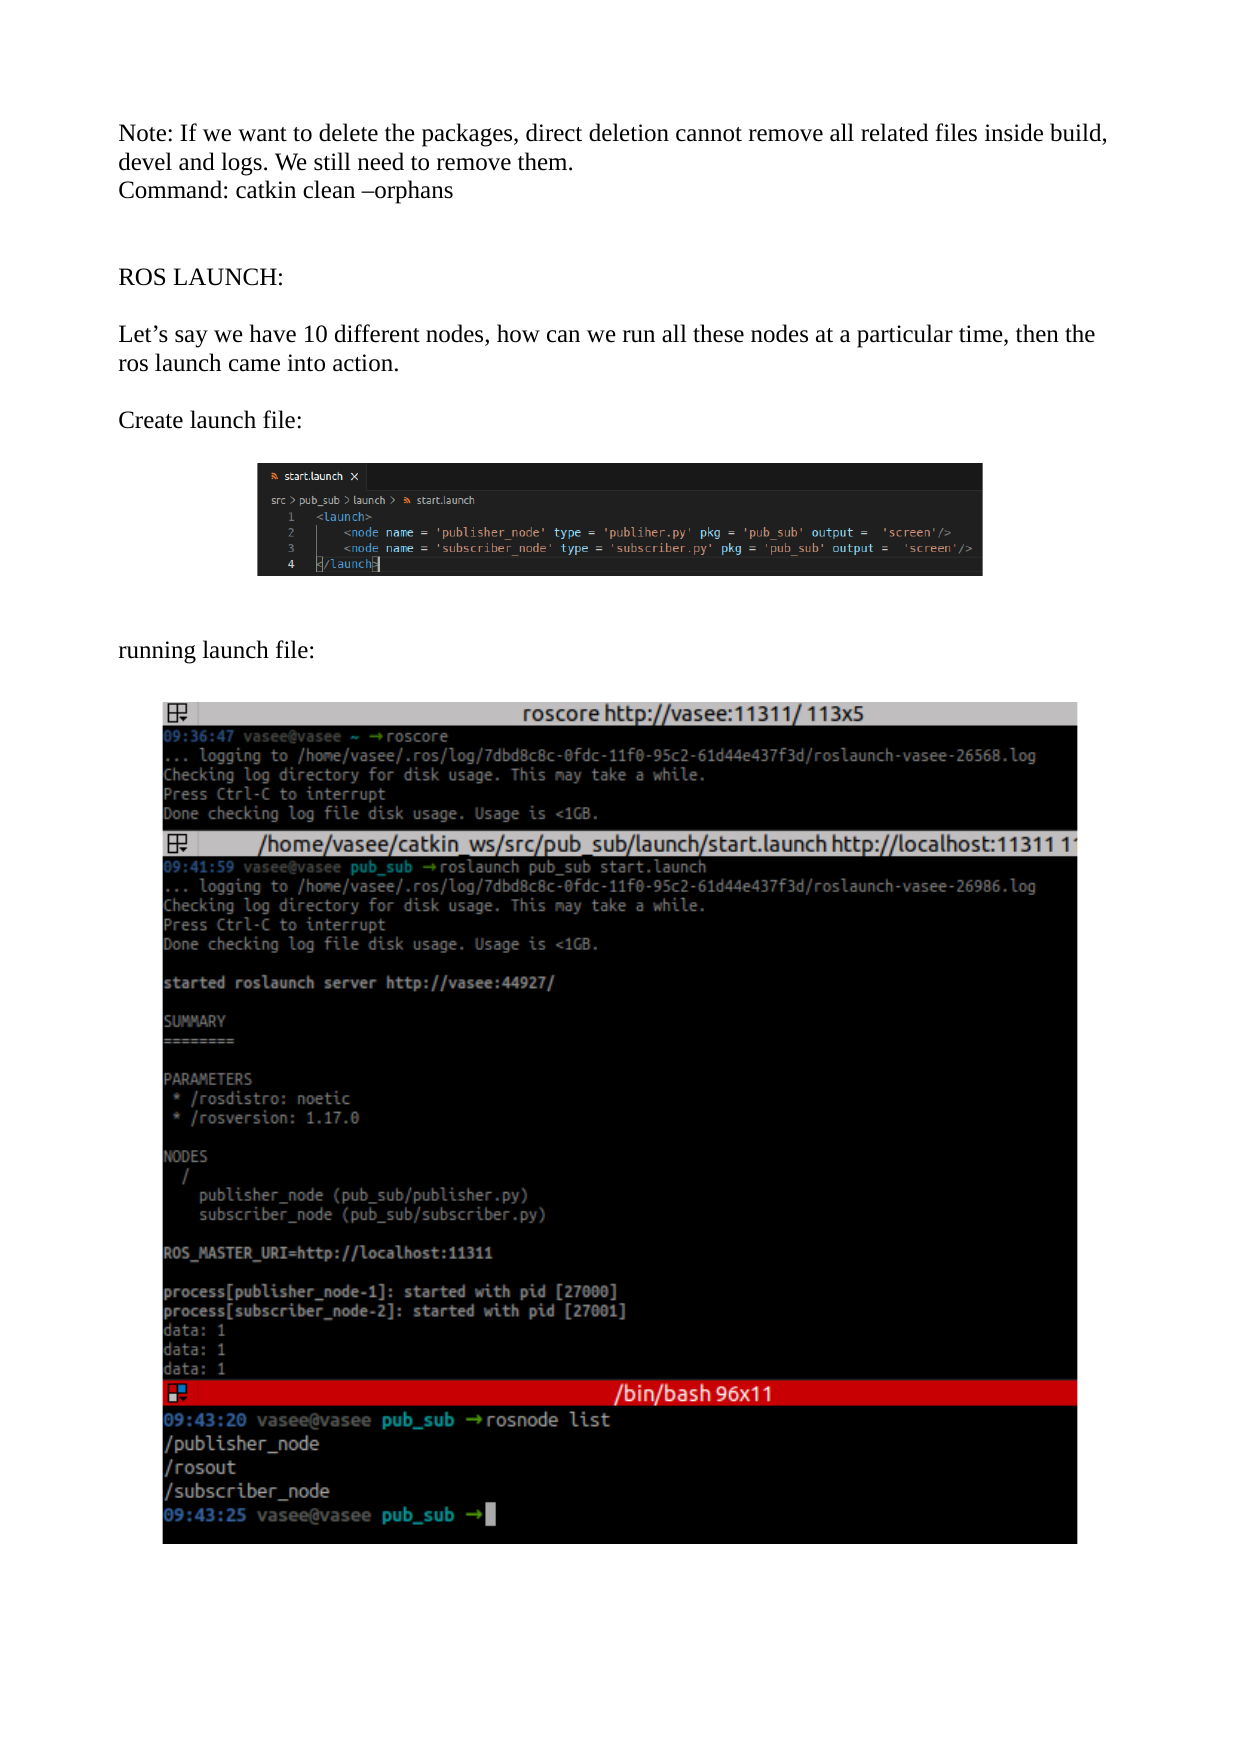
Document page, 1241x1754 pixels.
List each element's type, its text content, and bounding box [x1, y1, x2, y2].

text ROS LAUNCH: [118, 262, 1122, 291]
text Create launch file: [118, 406, 1122, 434]
text Note: If we want to delete the packages, direct deletion cannot remove all related files inside build, devel and logs. We still need to remove them. [118, 118, 1122, 176]
text running launch file: [118, 636, 1122, 664]
text Command: catkin clean –orphans [118, 176, 1122, 204]
picture [162, 702, 1078, 1544]
picture [257, 463, 983, 576]
text Let’s say we have 10 different nodes, how can we run all these nodes at a particular time, then the ros launch came into action. [118, 319, 1122, 377]
